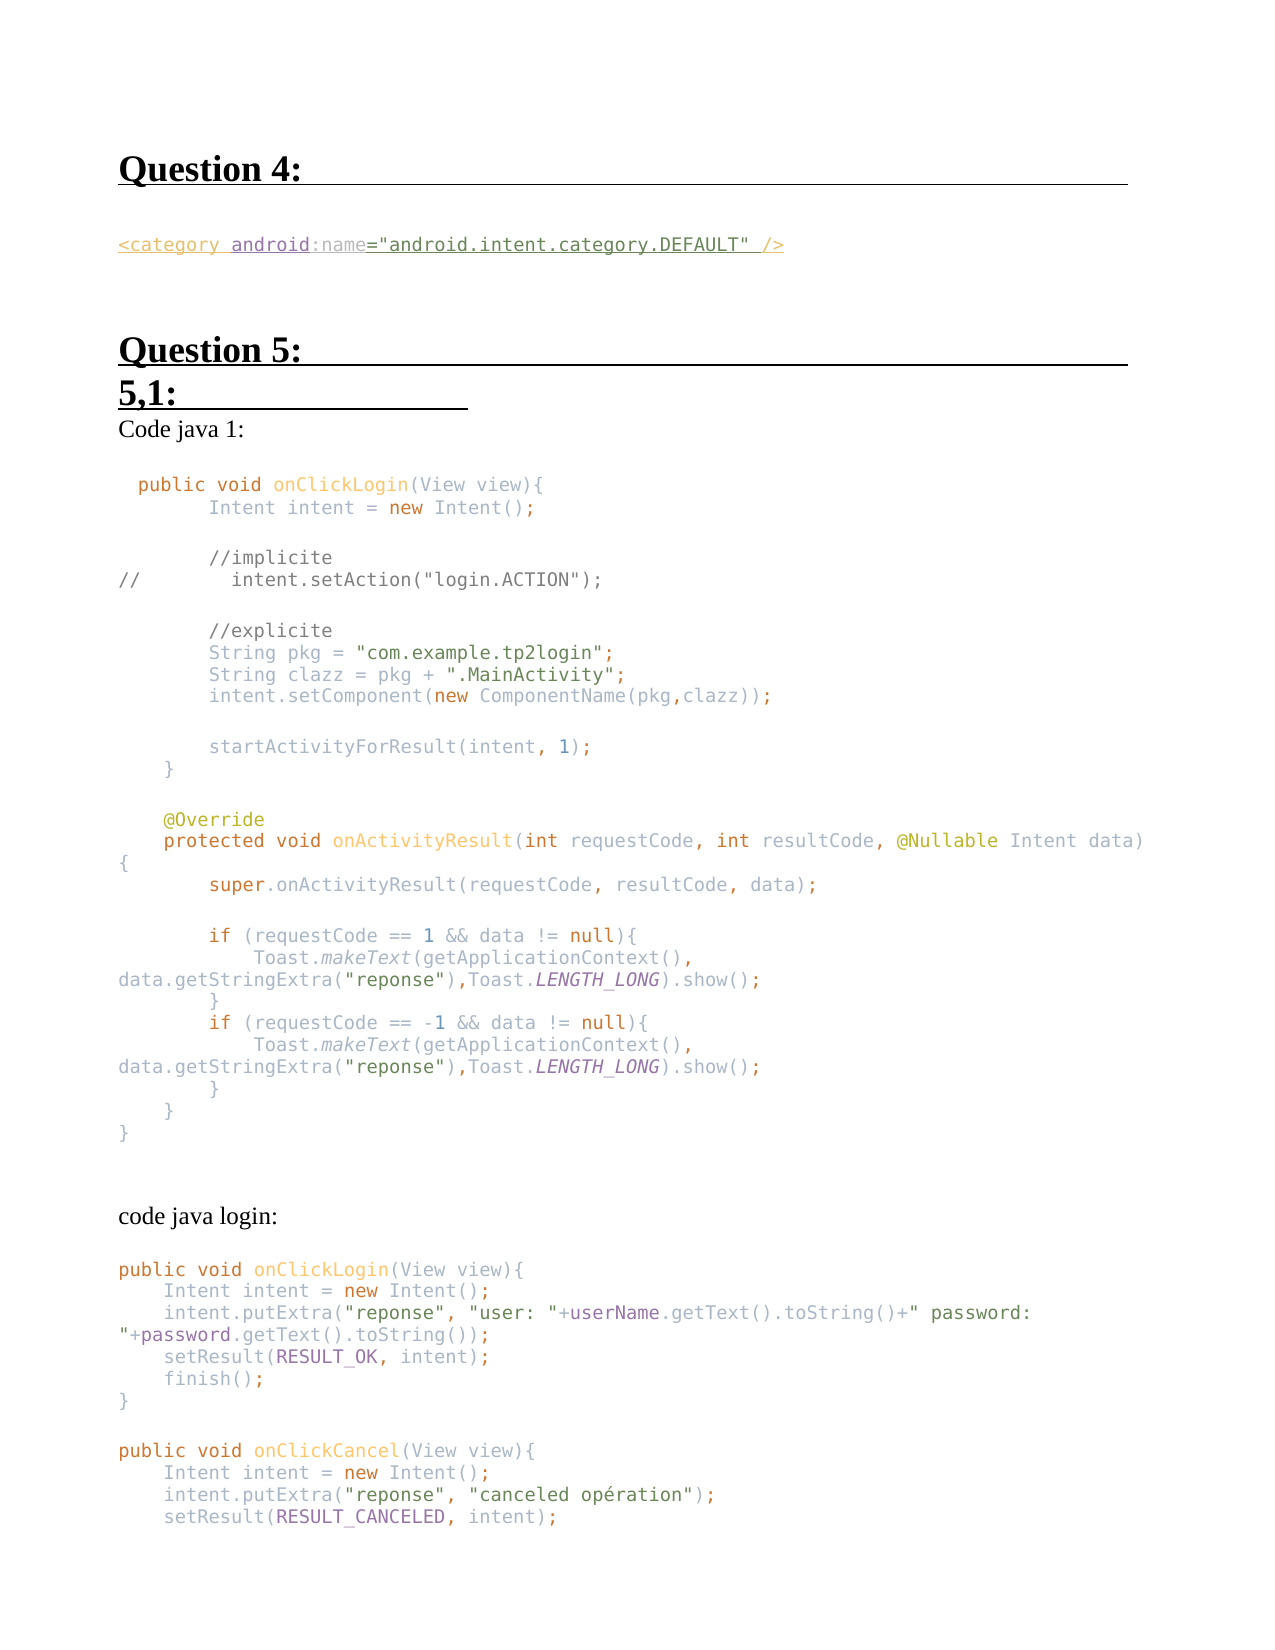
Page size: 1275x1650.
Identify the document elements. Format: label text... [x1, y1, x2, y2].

text public void onClickLogin(View view){ Intent intent = new Intent(); intent.putExtra("reponse", "user: "+userName.getText().toString()+" password: "+password.getText().toString()); setResult(RESULT_OK, intent); finish(); } public void onClickCancel(View view){ Intent intent = new Intent(); intent.putExtra("reponse", "canceled opération"); setResult(RESULT_CANCELED, intent); [118, 1258, 1157, 1528]
text Code java 1: [118, 414, 1157, 442]
text 5,1: [118, 371, 1157, 414]
text Question 4: [118, 147, 1157, 190]
text <category android:name="android.intent.category.DEFAULT" /> [118, 234, 1157, 284]
text Question 5: [118, 327, 1157, 371]
text public void onClickLogin(View view){ Intent intent = new Intent(); //implicite // intent.setAction("login.ACTION"); //explicite String pkg = "com.example.tp2login"; String clazz = pkg + ".MainActivity"; intent.setComponent(new ComponentName(pkg,clazz)); startActivityForResult(intent, 1); } @Override protected void onActivityResult(int requestCode, int resultCode, @Nullable Intent data) { super.onActivityResult(requestCode, resultCode, data); if (requestCode == 1 && data != null){ Toast.makeText(getApplicationContext(), data.getStringExtra("reponse"),Toast.LENGTH_LONG).show(); } if (requestCode == -1 && data != null){ Toast.makeText(getApplicationContext(), data.getStringExtra("reponse"),Toast.LENGTH_LONG).show(); } } } [118, 471, 1157, 1143]
text code java login: [118, 1201, 1157, 1230]
